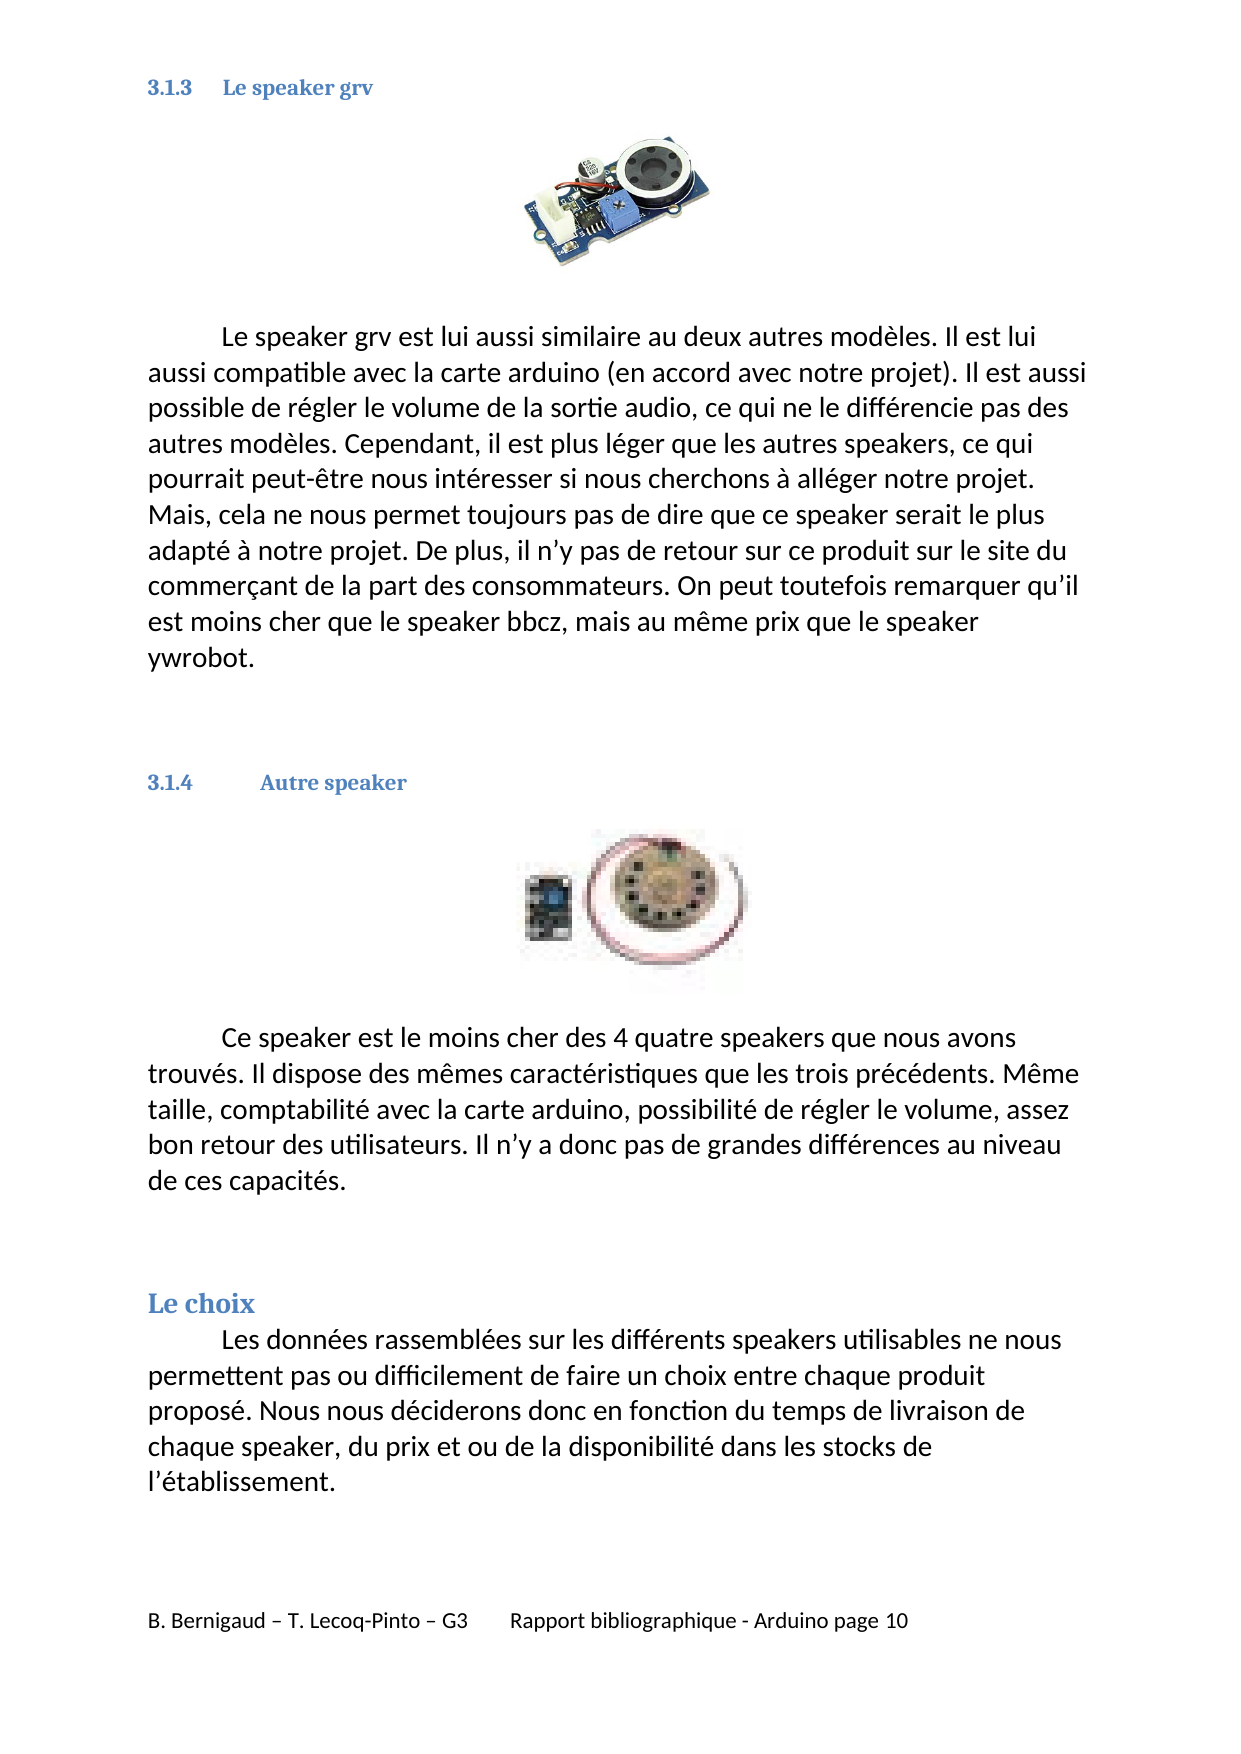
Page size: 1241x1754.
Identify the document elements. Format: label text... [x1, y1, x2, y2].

subtitle Le choix [148, 1287, 1093, 1321]
text Le speaker grv est lui aussi similaire au deux autres modèles. Il est lui aussi compatible avec la carte arduino (en accord avec notre projet). Il est aussi possible de régler le volume de la sortie audio, ce qui ne le différencie pas des autres modèles. Cependant, il est plus léger que les autres speakers, ce qui pourrait peut-être nous intéresser si nous cherchons à alléger notre projet. Mais, cela ne nous permet toujours pas de dire que ce speaker serait le plus adapté à notre projet. De plus, il n’y pas de retour sur ce produit sur le site du commerçant de la part des consommateurs. On peut toutefois remarquer qu’il est moins cher que le speaker bbcz, mais au même prix que le speaker ywrobot. [148, 318, 1093, 674]
text Ce speaker est le moins cher des 4 quatre speakers que nous avons trouvés. Il dispose des mêmes caractéristiques que les trois précédents. Même taille, comptabilité avec la carte arduino, possibilité de régler le volume, assez bon retour des utilisateurs. Il n’y a donc pas de grandes différences au niveau de ces capacités. [148, 1019, 1093, 1198]
text Les données rassemblées sur les différents speakers utilisables ne nous permettent pas ou difficilement de faire un choix entre chaque produit proposé. Nous nous déciderons donc en fonction du temps de livraison de chaque speaker, du prix et ou de la disponibilité dans les stocks de l’établissement. [148, 1321, 1093, 1499]
subtitle Le speaker grv [148, 75, 1093, 101]
subtitle Autre speaker [148, 764, 1093, 798]
